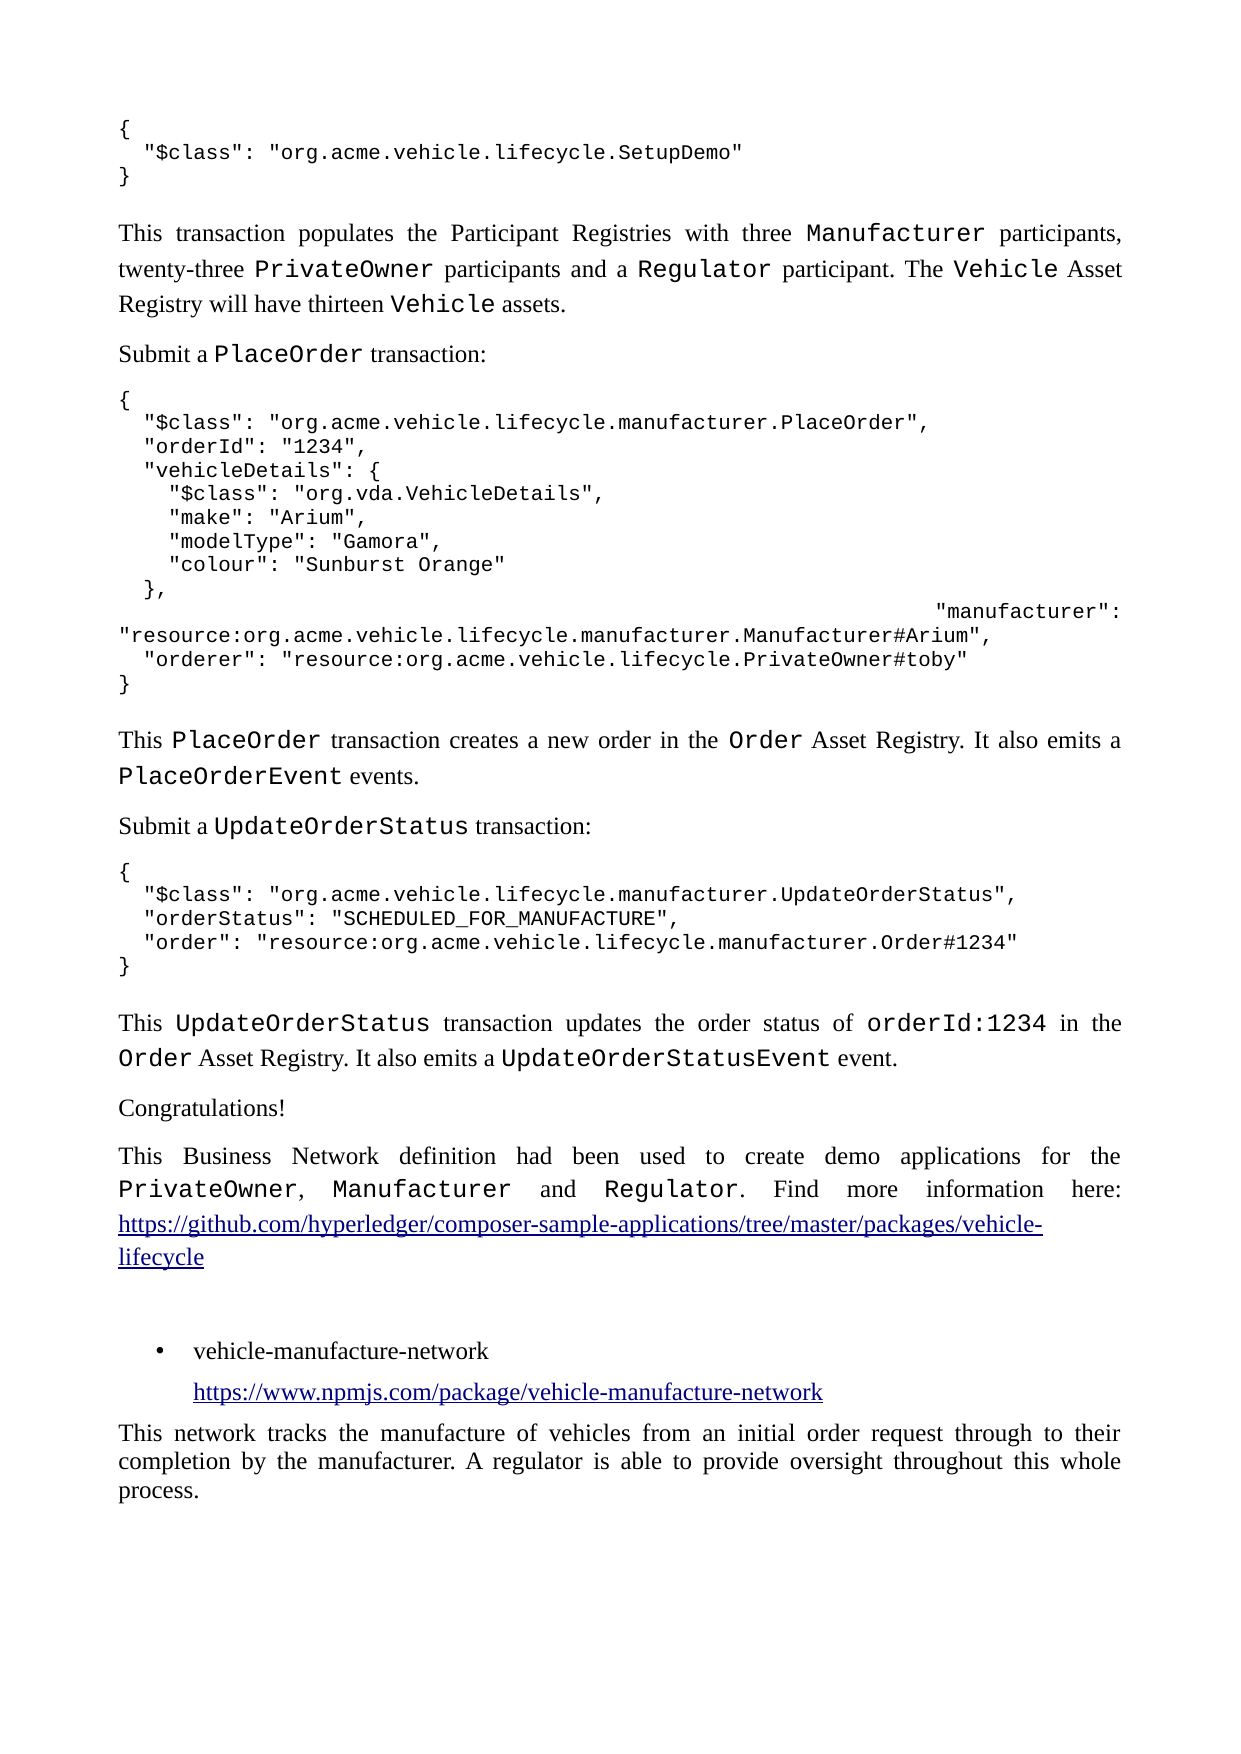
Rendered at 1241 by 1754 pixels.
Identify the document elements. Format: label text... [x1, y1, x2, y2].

text } [118, 955, 1122, 979]
text This Business Network definition had been used to create demo applications for the PrivateOwner, Manufacturer and Regulator. Find more information here: https://github.com/hyperledger/composer-sample-applications/tree/master/packages/vehicle-lifecycle [118, 1141, 1122, 1271]
text "orderStatus": "SCHEDULED_FOR_MANUFACTURE", [118, 908, 1122, 932]
list vehicle-manufacture-network [156, 1336, 1122, 1365]
text }, [118, 578, 1122, 602]
text "$class": "org.vda.VehicleDetails", [118, 483, 1122, 507]
text "modelType": "Gamora", [118, 531, 1122, 554]
text "orderer": "resource:org.acme.vehicle.lifecycle.PrivateOwner#toby" [118, 649, 1122, 672]
text This network tracks the manufacture of vehicles from an initial order request through to their completion by the manufacturer. A regulator is able to provide oversight throughout this whole process. [118, 1418, 1122, 1504]
text } [118, 672, 1122, 696]
text Submit a PlaceOrder transaction: [118, 339, 1122, 369]
text This transaction populates the Participant Registries with three Manufacturer participants, twenty-three PrivateOwner participants and a Regulator participant. The Vehicle Asset Registry will have thirteen Vehicle assets. [118, 218, 1122, 319]
text Congratulations! [118, 1093, 1122, 1122]
text "order": "resource:org.acme.vehicle.lifecycle.manufacturer.Order#1234" [118, 932, 1122, 955]
text "manufacturer": "resource:org.acme.vehicle.lifecycle.manufacturer.Manufacturer#Arium", [118, 602, 1122, 649]
text "$class": "org.acme.vehicle.lifecycle.manufacturer.PlaceOrder", [118, 412, 1122, 436]
text Submit a UpdateOrderStatus transaction: [118, 811, 1122, 842]
text { [118, 118, 1122, 142]
text "make": "Arium", [118, 507, 1122, 531]
text "orderId": "1234", [118, 436, 1122, 460]
text "$class": "org.acme.vehicle.lifecycle.manufacturer.UpdateOrderStatus", [118, 884, 1122, 908]
text } [118, 165, 1122, 189]
text "$class": "org.acme.vehicle.lifecycle.SetupDemo" [118, 142, 1122, 165]
text { [118, 389, 1122, 412]
text "colour": "Sunburst Orange" [118, 554, 1122, 578]
text This UpdateOrderStatus transaction updates the order status of orderId:1234 in the Order Asset Registry. It also emits a UpdateOrderStatusEvent event. [118, 1008, 1122, 1074]
list https://www.npmjs.com/package/vehicle-manufacture-network [156, 1377, 1122, 1406]
text This PlaceOrder transaction creates a new order in the Order Asset Registry. It also emits a PlaceOrderEvent events. [118, 726, 1122, 792]
text "vehicleDetails": { [118, 460, 1122, 483]
text { [118, 861, 1122, 884]
